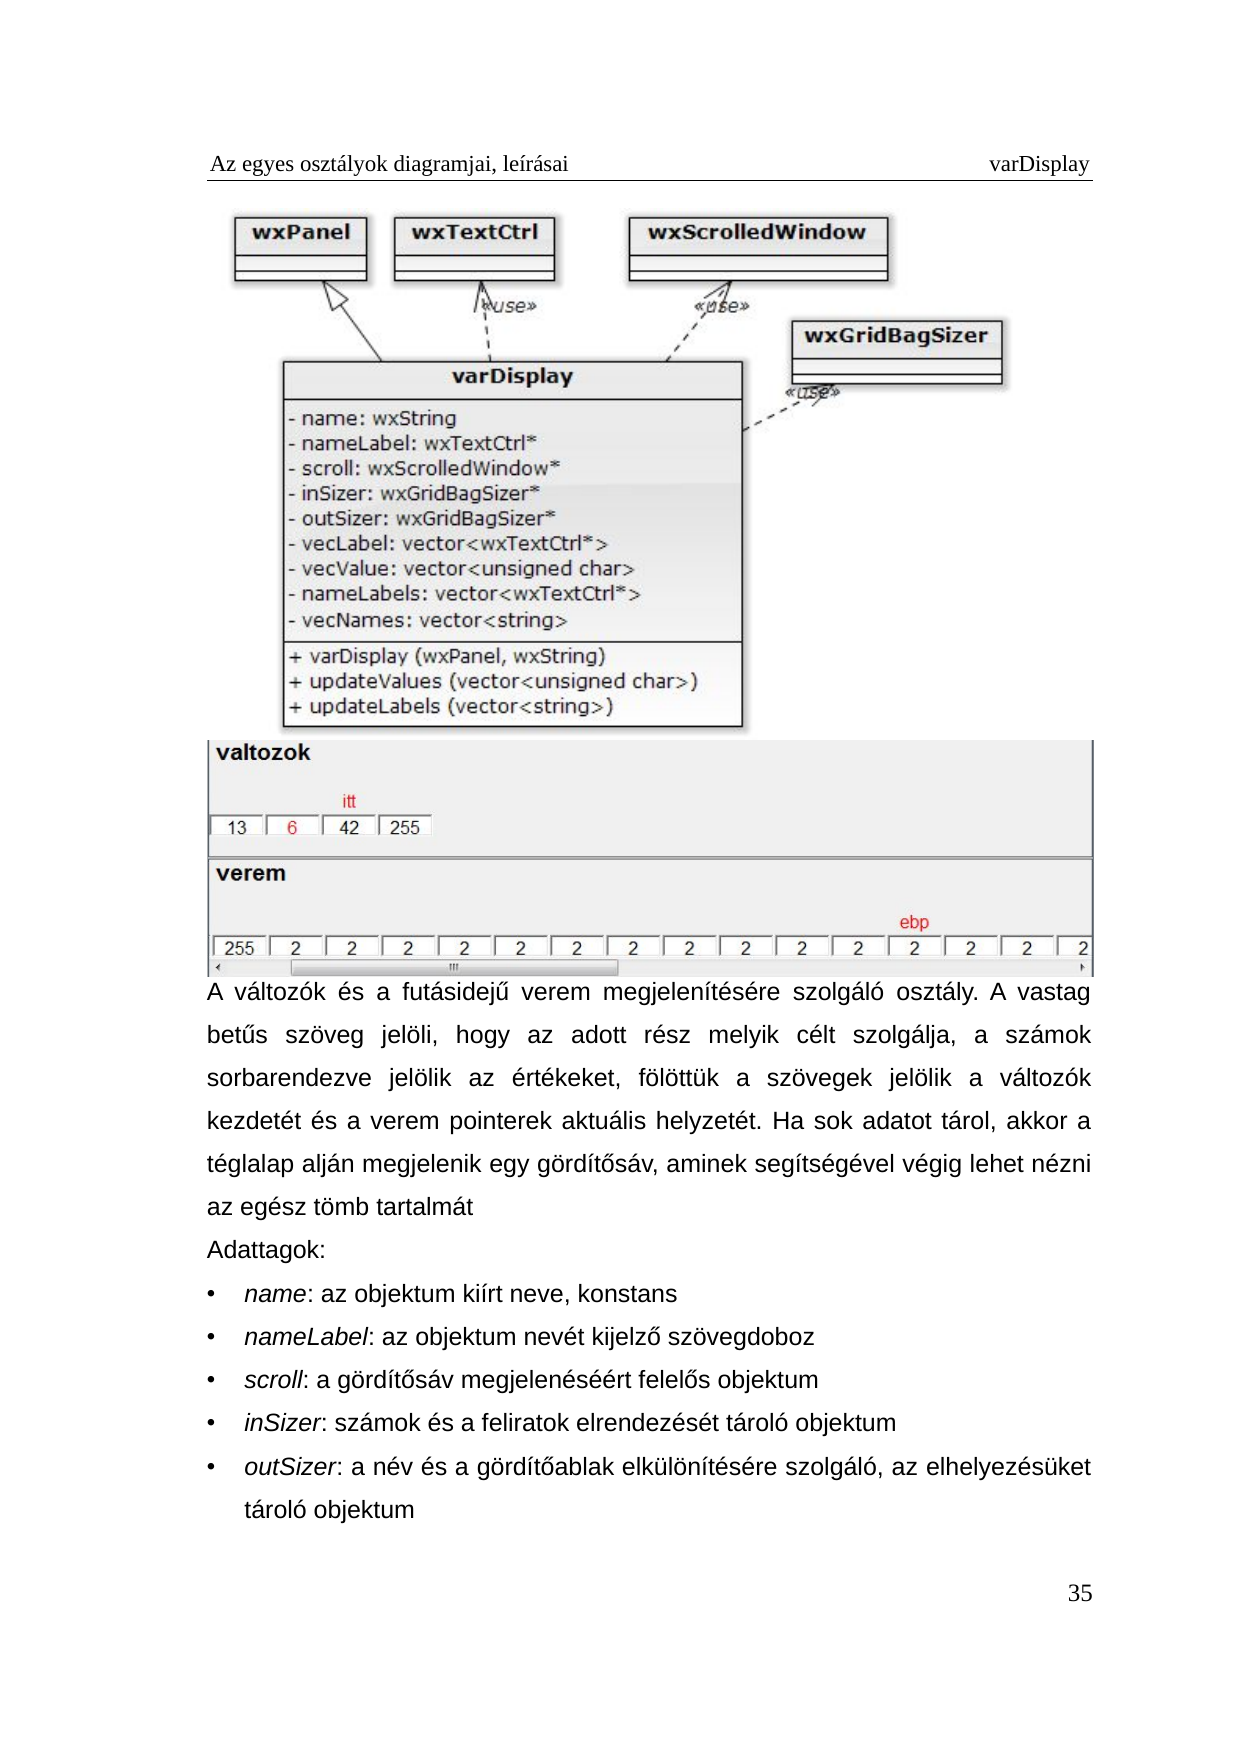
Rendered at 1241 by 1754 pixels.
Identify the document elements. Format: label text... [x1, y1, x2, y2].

list name: az objektum kiírt neve, konstans [207, 1279, 1093, 1307]
text Adattagok: [207, 1236, 1093, 1264]
picture [207, 208, 1094, 977]
list scroll: a gördítősáv megjelenéséért felelős objektum [207, 1365, 1093, 1394]
list outSizer: a név és a gördítőablak elkülönítésére szolgáló, az elhelyezésüket tároló objektum [207, 1452, 1093, 1523]
text [1013, 209, 1093, 740]
text A változók és a futásidejű verem megjelenítésére szolgáló osztály. A vastag betűs szöveg jelöli, hogy az adott rész melyik célt szolgálja, a számok sorbarendezve jelölik az értékeket, fölöttük a szövegek jelölik a változók kezdetét és a verem pointerek aktuális helyzetét. Ha sok adatot tárol, akkor a téglalap alján megjelenik egy gördítősáv, aminek segítségével végig lehet nézni az egész tömb tartalmát [207, 977, 1093, 1221]
list inSizer: számok és a feliratok elrendezését tároló objektum [207, 1408, 1093, 1437]
list nameLabel: az objektum nevét kijelző szövegdoboz [207, 1322, 1093, 1351]
